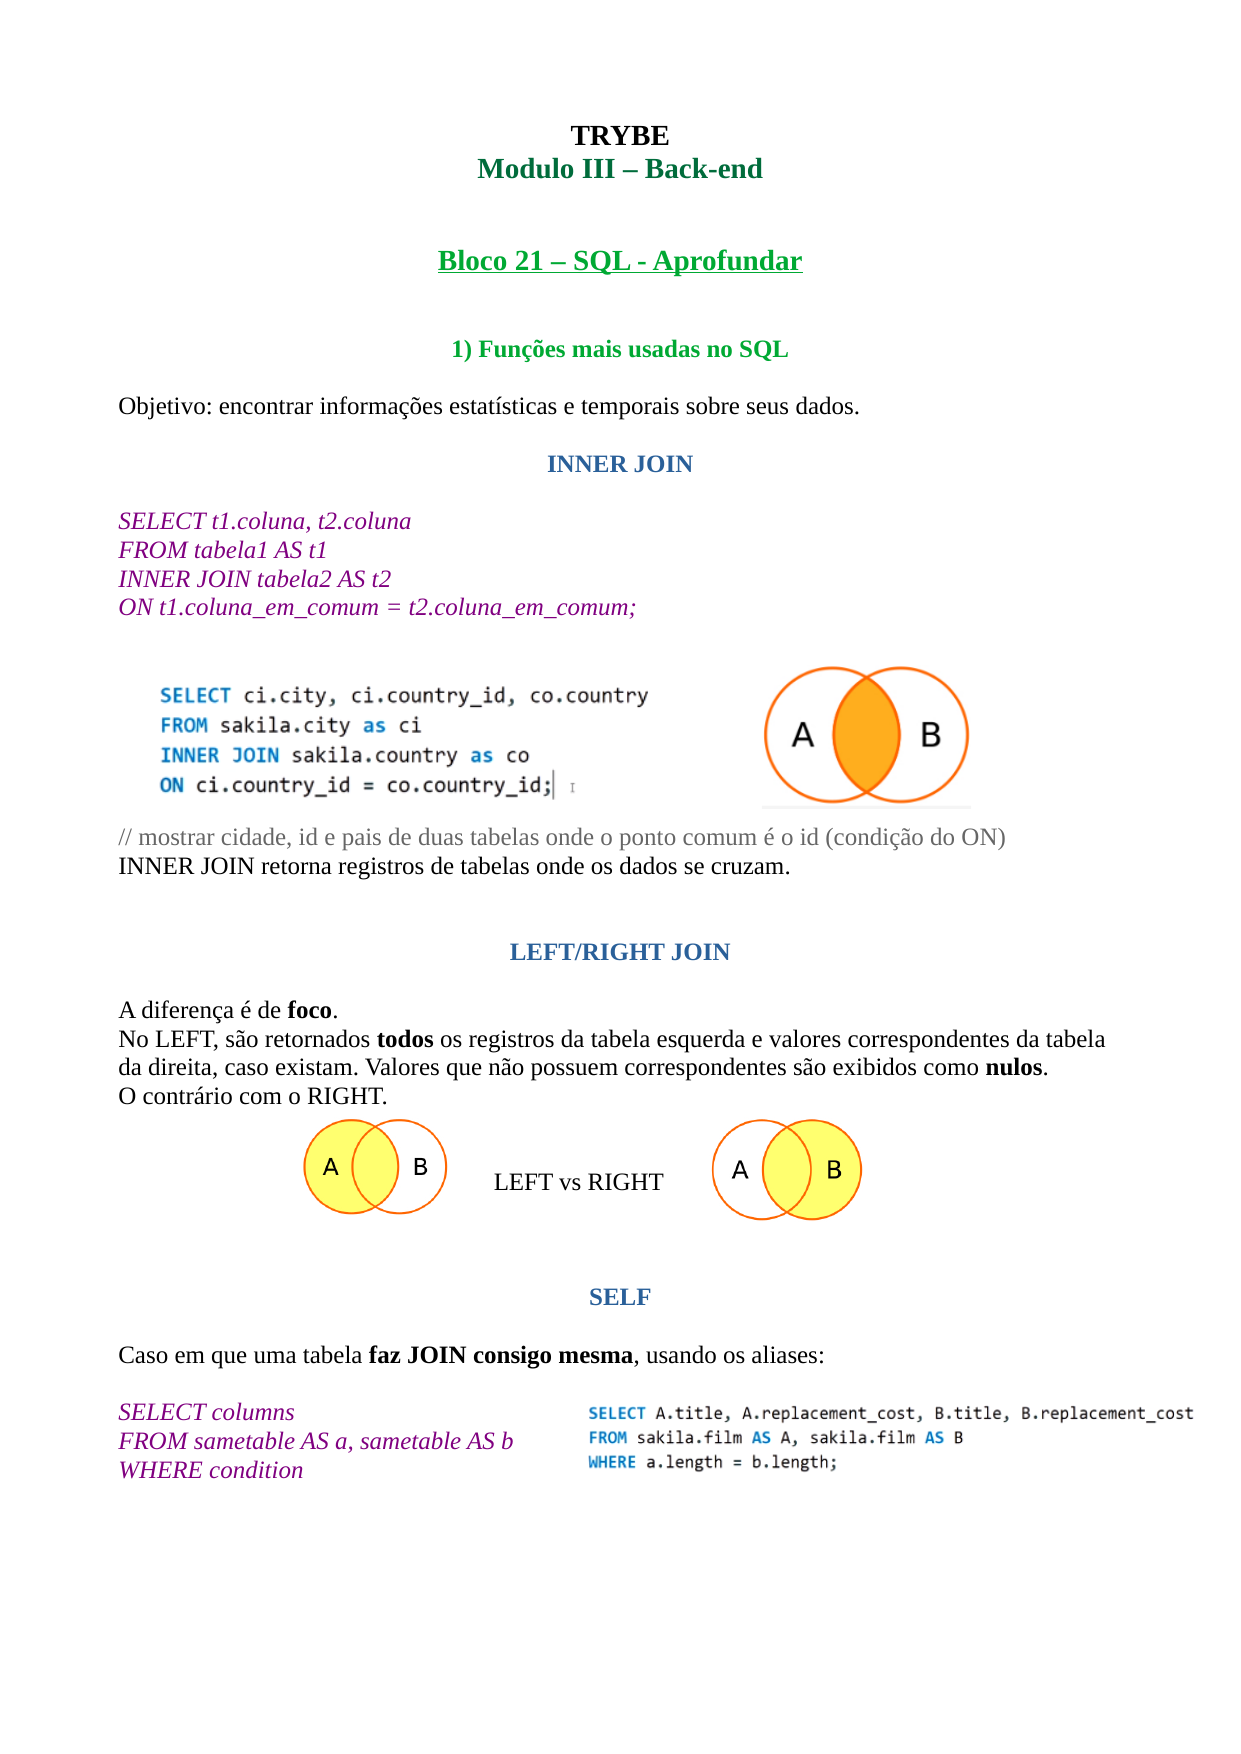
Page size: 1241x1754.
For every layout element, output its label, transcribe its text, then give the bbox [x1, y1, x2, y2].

picture [152, 684, 657, 805]
text LEFT/RIGHT JOIN [118, 937, 1122, 966]
picture [709, 1117, 864, 1222]
text FROM sametable AS a, sametable AS b [118, 1426, 583, 1455]
text A diferença é de foco. [118, 995, 1122, 1024]
text 1) Funções mais usadas no SQL [118, 334, 1122, 362]
text O contrário com o RIGHT. [118, 1081, 1122, 1110]
text INNER JOIN [118, 449, 1122, 477]
text Caso em que uma tabela faz JOIN consigo mesma, usando os aliases: [118, 1340, 1122, 1369]
text // mostrar cidade, id e pais de duas tabelas onde o ponto comum é o id (condição do ON) [118, 822, 1122, 851]
text TRYBE [118, 118, 1122, 152]
text Bloco 21 – SQL - Aprofundar [118, 243, 1122, 276]
text Modulo III – Back-end [118, 152, 1122, 185]
text INNER JOIN tabela2 AS t2 [118, 564, 1122, 592]
picture [302, 1117, 448, 1216]
picture [761, 665, 972, 809]
text Objetivo: encontrar informações estatísticas e temporais sobre seus dados. [118, 391, 1122, 420]
text LEFT vs RIGHT [448, 1167, 709, 1196]
text SELECT t1.coluna, t2.coluna [118, 506, 1122, 535]
text WHERE condition [118, 1455, 583, 1484]
text No LEFT, são retornados todos os registros da tabela esquerda e valores correspondentes da tabela da direita, caso existam. Valores que não possuem correspondentes são exibidos como nulos. [118, 1024, 1122, 1081]
text INNER JOIN retorna registros de tabelas onde os dados se cruzam. [118, 851, 1122, 880]
text SELF [118, 1282, 1122, 1311]
text SELECT columns [118, 1397, 1122, 1426]
text [118, 1167, 302, 1196]
text [864, 1167, 1122, 1196]
picture [583, 1399, 1200, 1484]
text FROM tabela1 AS t1 [118, 535, 1122, 564]
text ON t1.coluna_em_comum = t2.coluna_em_comum; [118, 592, 1122, 621]
